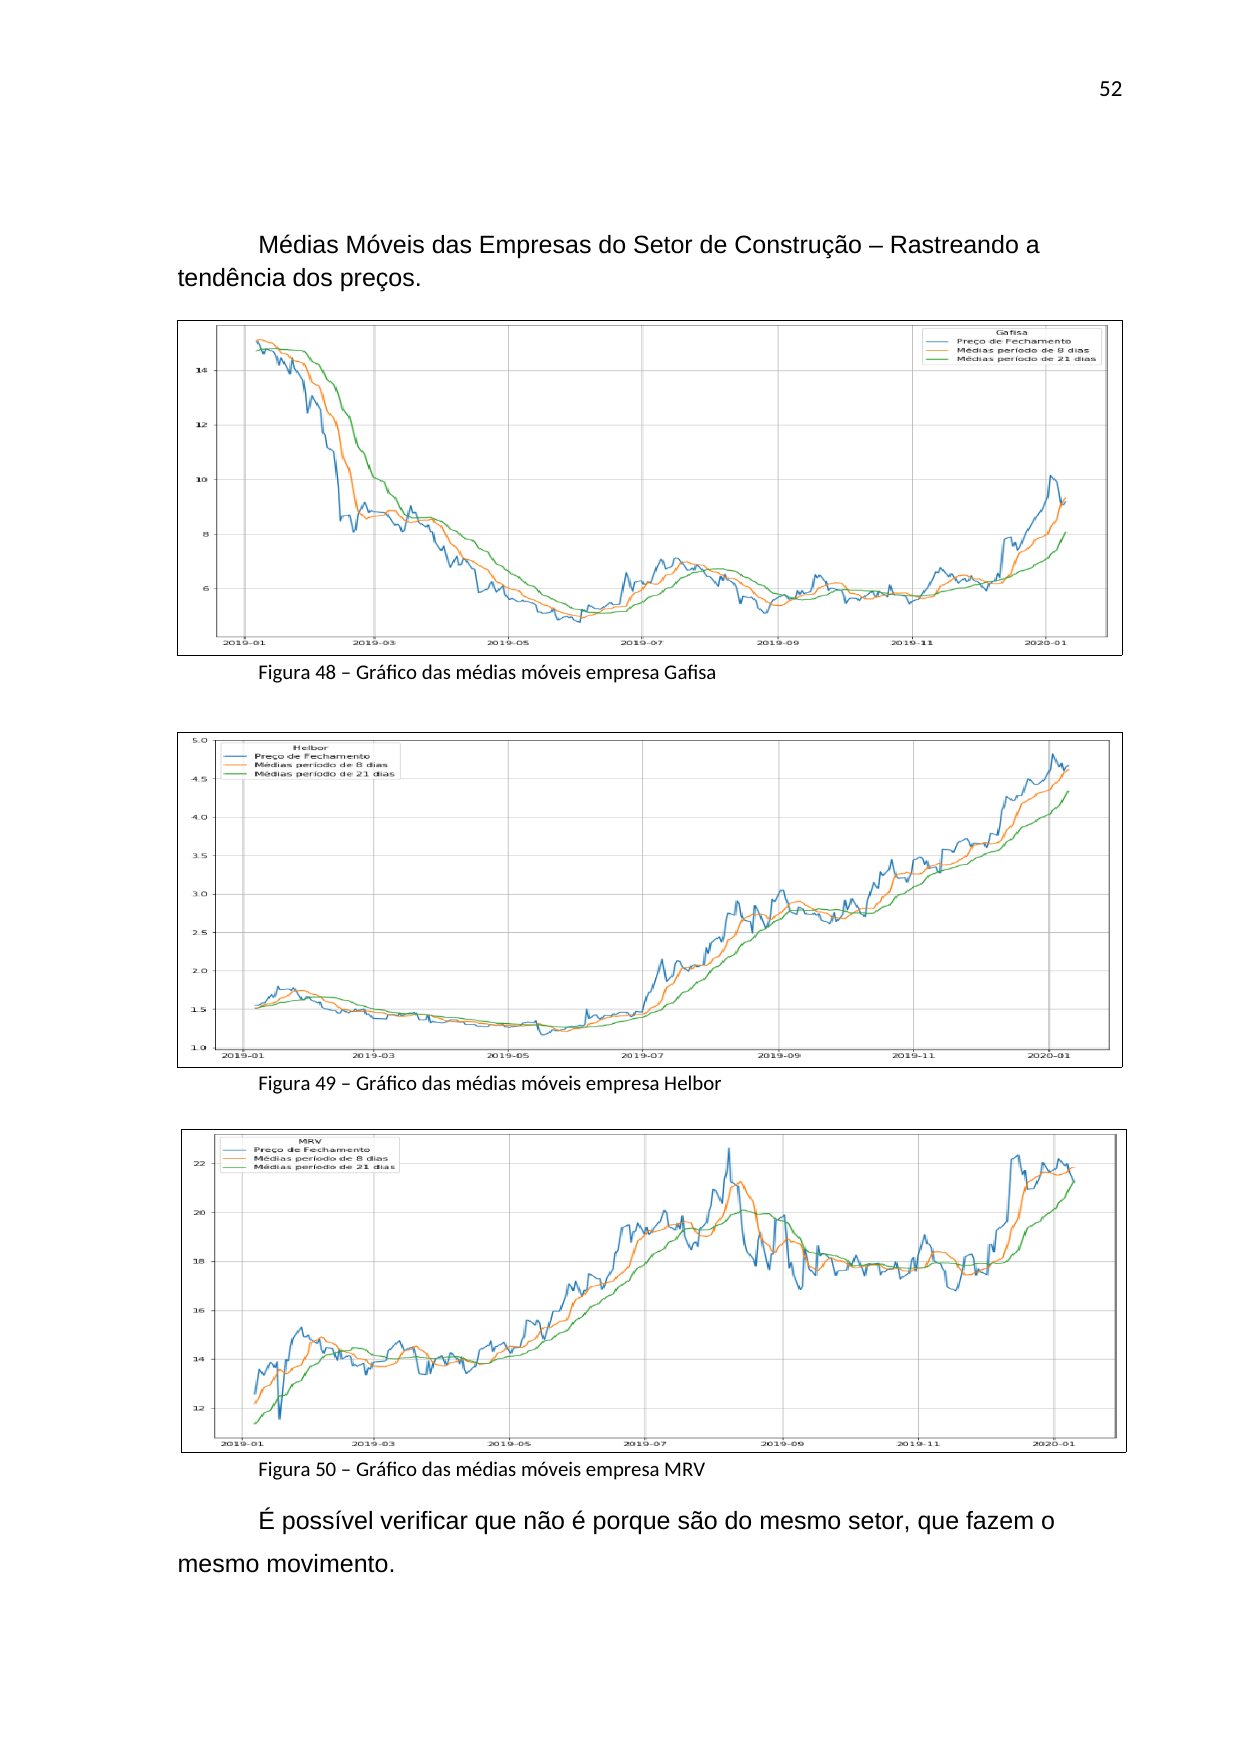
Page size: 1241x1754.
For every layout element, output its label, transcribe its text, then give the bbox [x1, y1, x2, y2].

text Figura 49 – Gráfico das médias móveis empresa Helbor [177, 1068, 1122, 1096]
text É possível verificar que não é porque são do mesmo setor, que fazem o mesmo movimento. [177, 1506, 1122, 1578]
text [178, 321, 1122, 655]
picture [183, 1132, 1123, 1449]
picture [180, 323, 1119, 652]
text [178, 733, 1122, 1067]
text [177, 709, 1122, 732]
text Figura 50 – Gráfico das médias móveis empresa MRV [177, 1121, 1122, 1481]
text Médias Móveis das Empresas do Setor de Construção – Rastreando a tendência dos preços. [177, 230, 1122, 292]
picture [180, 735, 1119, 1064]
text [182, 1130, 1126, 1452]
text Figura 48 – Gráfico das médias móveis empresa Gafisa [177, 656, 1122, 684]
